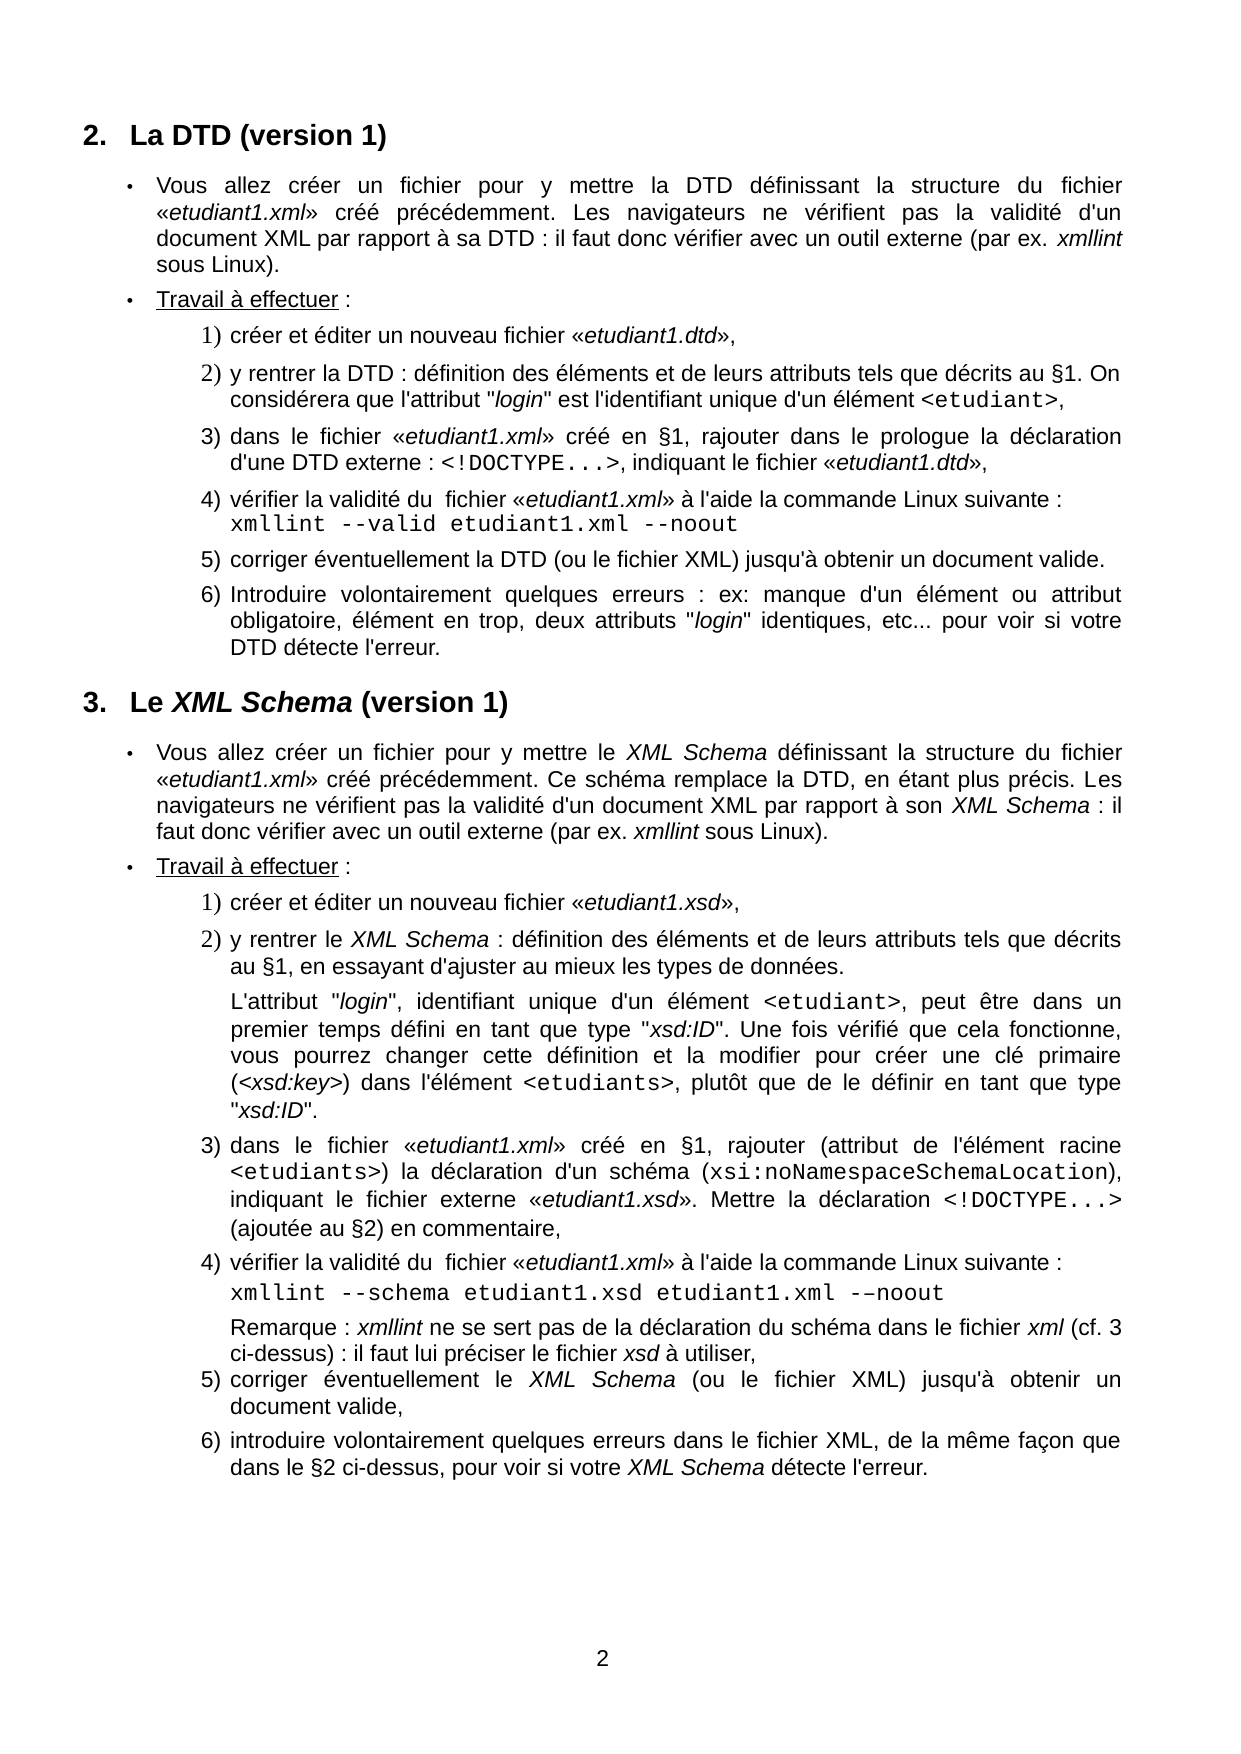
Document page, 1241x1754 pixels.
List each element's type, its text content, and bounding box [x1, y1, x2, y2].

list Remarque : xmllint ne se sert pas de la déclaration du schéma dans le fichier xml (cf. 3 ci-dessus) : il faut lui préciser le fichier xsd à utiliser, [201, 1313, 1122, 1366]
list vérifier la validité du fichier «etudiant1.xml» à l'aide la commande Linux suivante : [201, 486, 1122, 512]
list créer et éditer un nouveau fichier «etudiant1.xsd», [201, 887, 1122, 916]
list Travail à effectuer : [127, 286, 1122, 312]
list dans le fichier «etudiant1.xml» créé en §1, rajouter dans le prologue la déclaration d'une DTD externe : <!DOCTYPE...>, indiquant le fichier «etudiant1.dtd», [201, 423, 1122, 478]
text L'attribut "login", identifiant unique d'un élément <etudiant>, peut être dans un premier temps défini en tant que type "xsd:ID". Une fois vérifié que cela fonctionne, vous pourrez changer cette définition et la modifier pour créer une clé primaire (<xsd:key>) dans l'élément <etudiants>, plutôt que de le définir en tant que type "xsd:ID". [230, 988, 1122, 1123]
list créer et éditer un nouveau fichier «etudiant1.dtd», [201, 321, 1122, 349]
list corriger éventuellement le XML Schema (ou le fichier XML) jusqu'à obtenir un document valide, [201, 1366, 1122, 1419]
list Vous allez créer un fichier pour y mettre la DTD définissant la structure du fichier «etudiant1.xml» créé précédemment. Les navigateurs ne vérifient pas la validité d'un document XML par rapport à sa DTD : il faut donc vérifier avec un outil externe (par ex. xmllint sous Linux). [127, 172, 1122, 278]
list y rentrer la DTD : définition des éléments et de leurs attributs tels que décrits au §1. On considérera que l'attribut "login" est l'identifiant unique d'un élément <etudiant>, [201, 358, 1122, 415]
subtitle Le XML Schema (version 1) [83, 685, 1122, 718]
list introduire volontairement quelques erreurs dans le fichier XML, de la même façon que dans le §2 ci-dessus, pour voir si votre XML Schema détecte l'erreur. [201, 1427, 1122, 1480]
list corriger éventuellement la DTD (ou le fichier XML) jusqu'à obtenir un document valide. [201, 546, 1122, 573]
list Vous allez créer un fichier pour y mettre le XML Schema définissant la structure du fichier «etudiant1.xml» créé précédemment. Ce schéma remplace la DTD, en étant plus précis. Les navigateurs ne vérifient pas la validité d'un document XML par rapport à son XML Schema : il faut donc vérifier avec un outil externe (par ex. xmllint sous Linux). [127, 739, 1122, 845]
list dans le fichier «etudiant1.xml» créé en §1, rajouter (attribut de l'élément racine <etudiants>) la déclaration d'un schéma (xsi:noNamespaceSchemaLocation), indiquant le fichier externe «etudiant1.xsd». Mettre la déclaration <!DOCTYPE...> (ajoutée au §2) en commentaire, [201, 1132, 1122, 1241]
list vérifier la validité du fichier «etudiant1.xml» à l'aide la commande Linux suivante : [201, 1249, 1122, 1276]
list xmllint --schema etudiant1.xsd etudiant1.xml -–noout [201, 1282, 1122, 1308]
subtitle La DTD (version 1) [83, 118, 1122, 152]
list Travail à effectuer : [127, 853, 1122, 879]
list Introduire volontairement quelques erreurs : ex: manque d'un élément ou attribut obligatoire, élément en trop, deux attributs "login" identiques, etc... pour voir si votre DTD détecte l'erreur. [201, 581, 1122, 660]
list y rentrer le XML Schema : définition des éléments et de leurs attributs tels que décrits au §1, en essayant d'ajuster au mieux les types de données. [201, 924, 1122, 979]
list xmllint --valid etudiant1.xml --noout [201, 512, 1122, 538]
